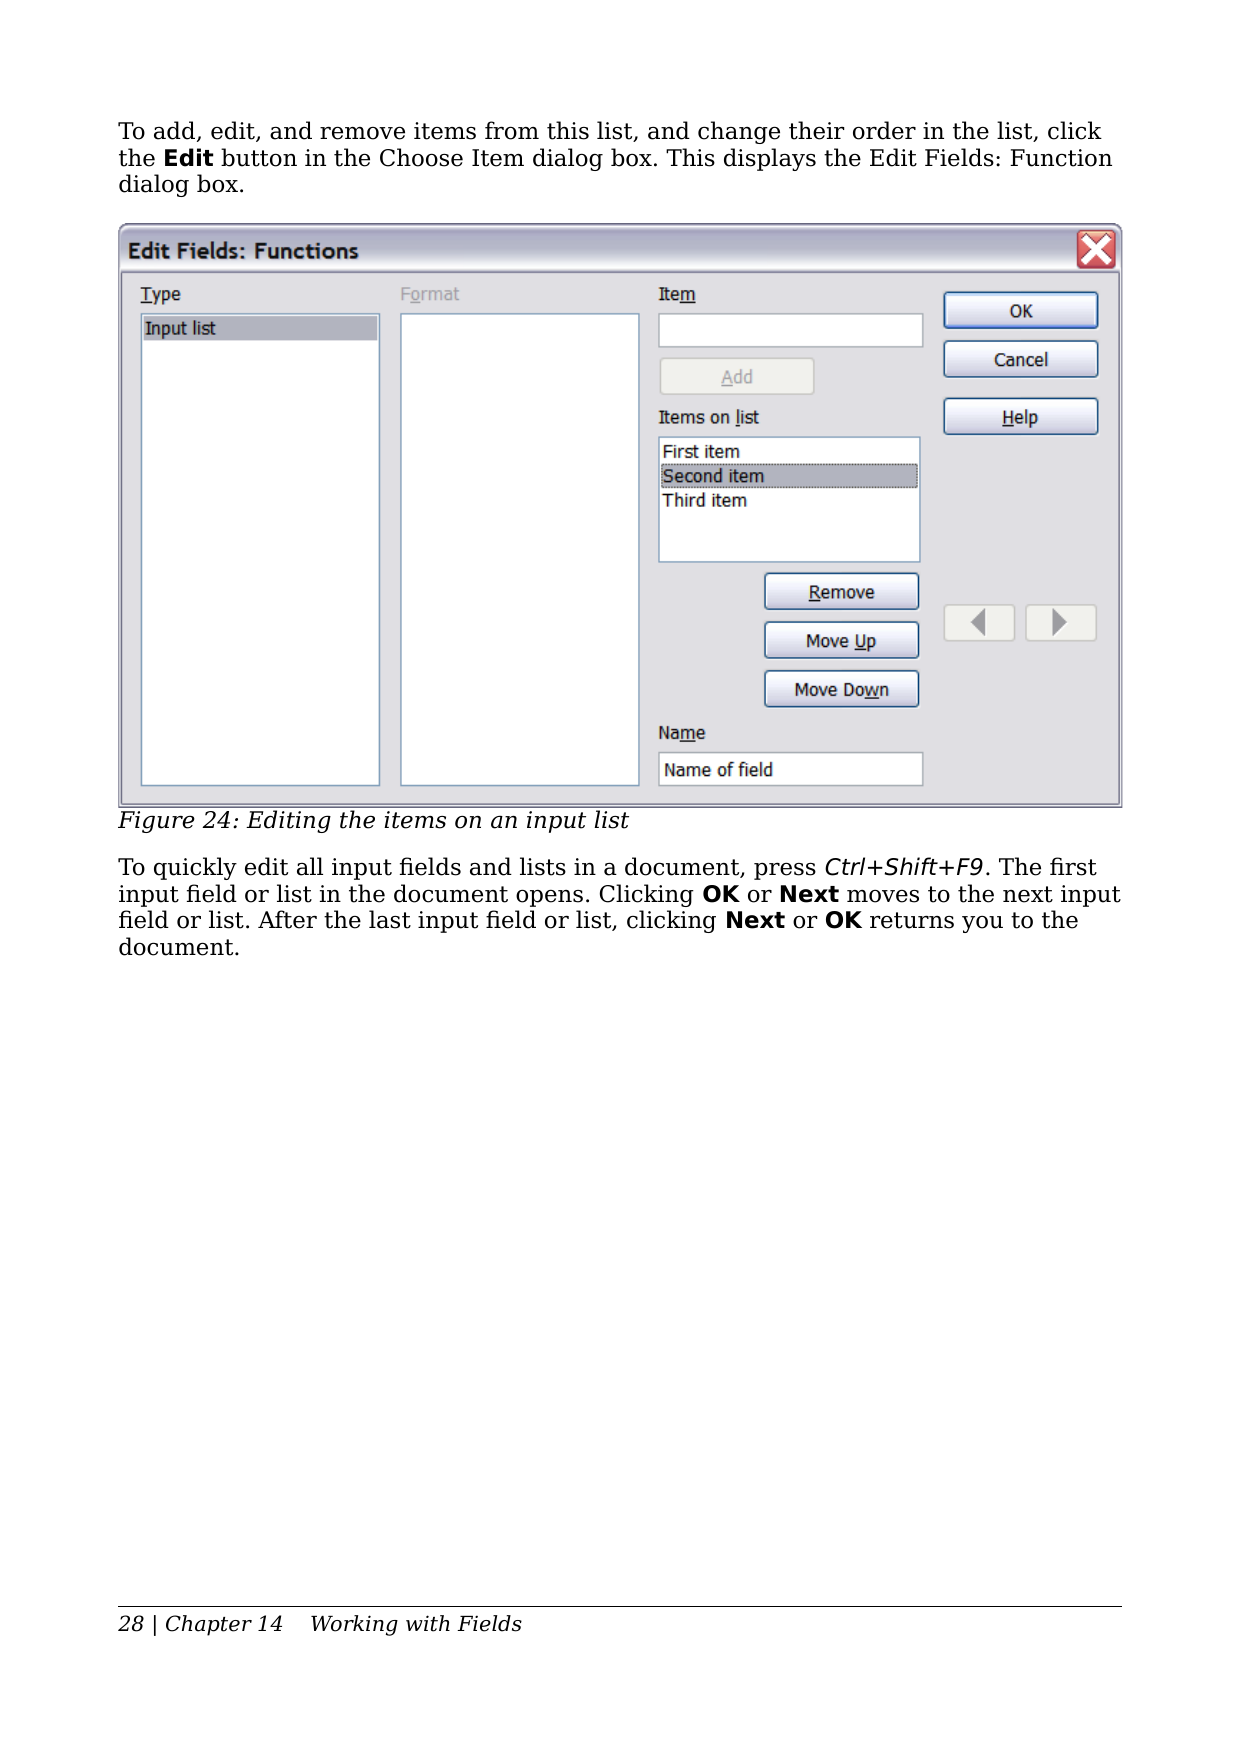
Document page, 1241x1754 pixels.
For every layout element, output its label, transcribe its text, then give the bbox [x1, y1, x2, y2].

text To add, edit, and remove items from this list, and change their order in the list, click the Edit button in the Choose Item dialog box. This displays the Edit Fields: Function dialog box. [118, 118, 1122, 198]
text Figure 24: Editing the items on an input list [118, 808, 1122, 834]
text To quickly edit all input fields and lists in a document, press Ctrl+Shift+F9. The first input field or list in the document opens. Clicking OK or Next moves to the next input field or list. After the last input field or list, clicking Next or OK returns you to the document. [118, 854, 1122, 961]
picture [118, 223, 1123, 808]
